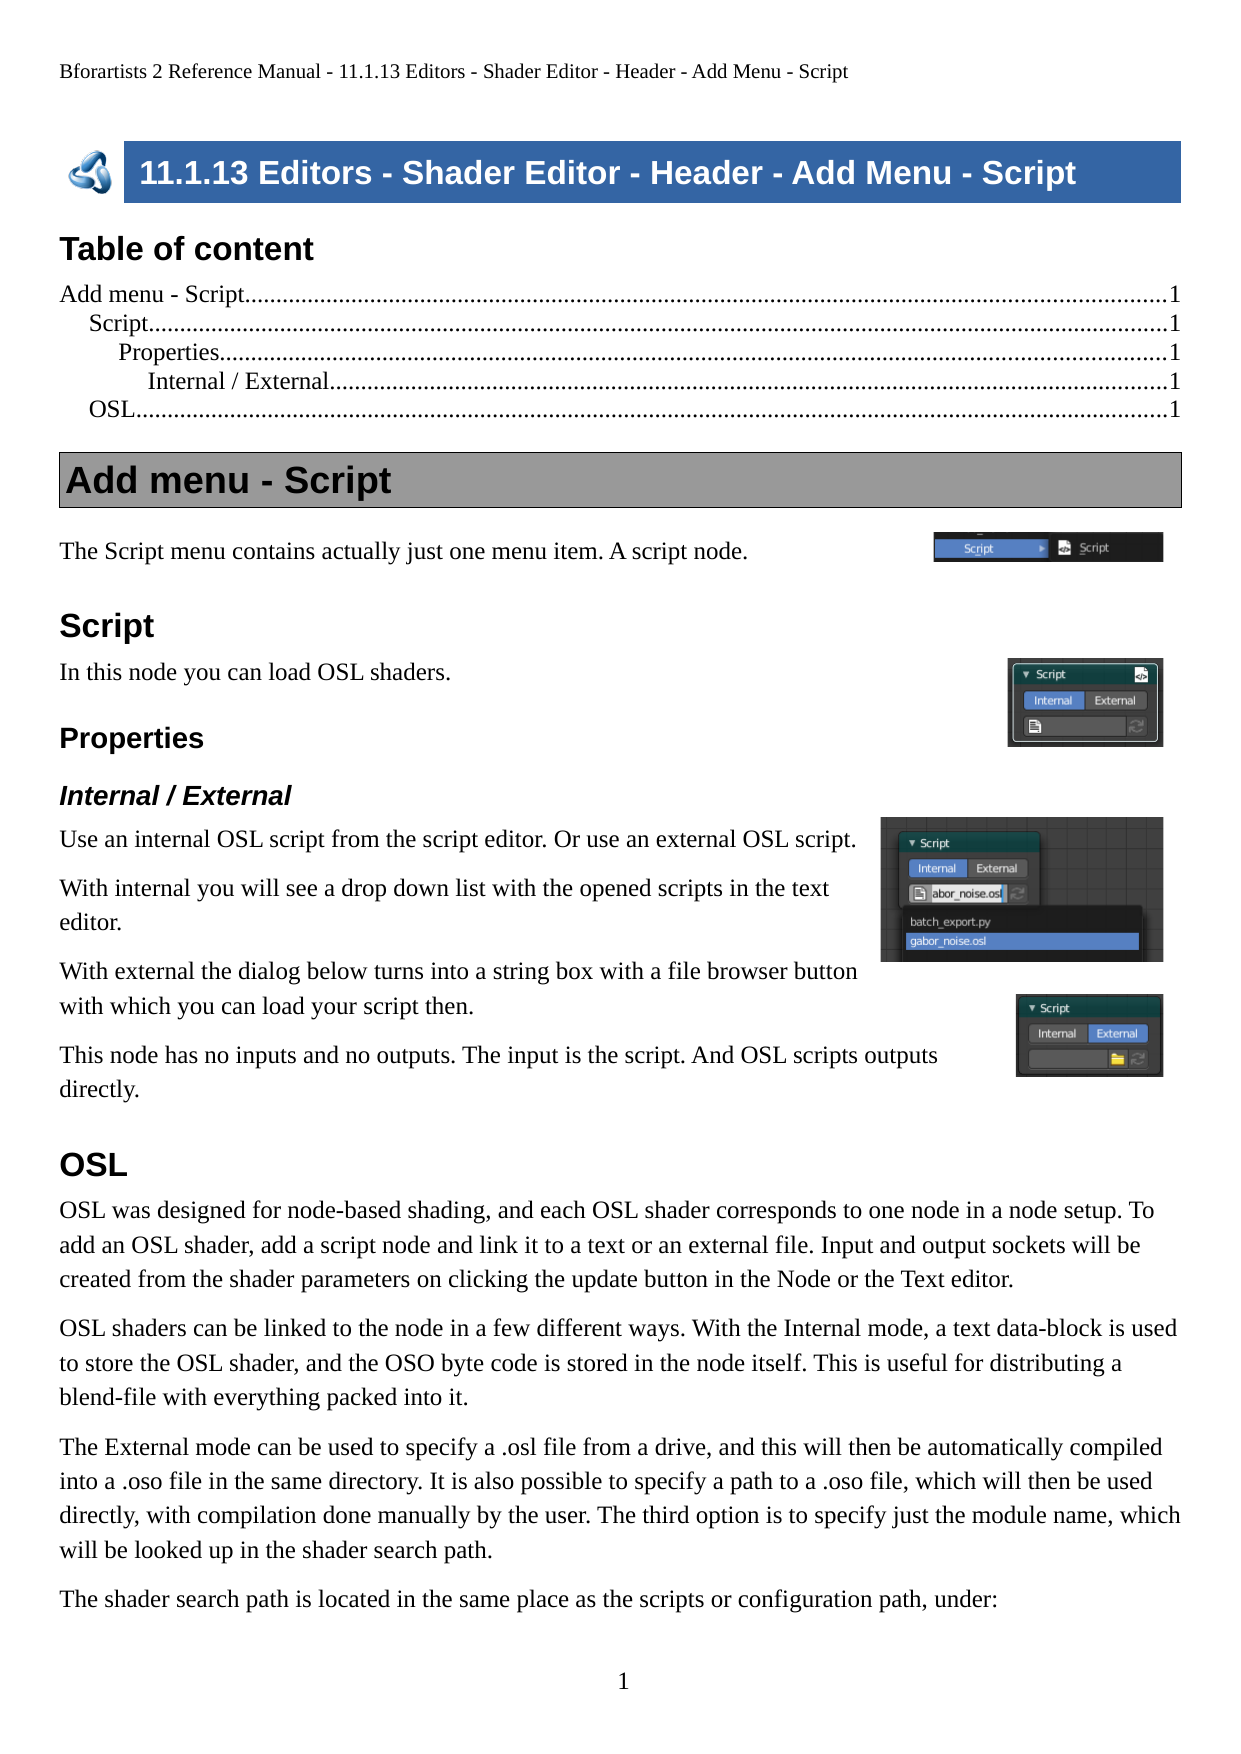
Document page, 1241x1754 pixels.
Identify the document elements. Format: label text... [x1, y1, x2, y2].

text With internal you will see a drop down list with the opened scripts in the text editor. [59, 873, 880, 936]
subtitle Script [59, 606, 1181, 644]
text The Script menu contains actually just one menu item. A script node. [59, 536, 1181, 565]
subtitle Properties [59, 721, 1181, 754]
picture [880, 817, 1164, 962]
text The External mode can be used to specify a .osl file from a drive, and this will then be automatically compiled into a .oso file in the same directory. It is also possible to specify a path to a .oso file, which will then be used directly, with compilation done manually by the user. The third option is to specify just the module name, which will be looked up in the shader search path. [59, 1432, 1181, 1564]
picture [65, 147, 114, 197]
text OSL shaders can be linked to the node in a few different ways. With the Internal mode, a text data-block is used to store the OSL shader, and the OSO byte code is stored in the node itself. This is useful for distributing a blend-file with everything packed into it. [59, 1313, 1181, 1411]
picture [1015, 994, 1164, 1077]
text Script 1 [88, 308, 1181, 337]
table_header [59, 141, 124, 203]
text In this node you can load OSL shaders. [59, 657, 1181, 686]
text Properties 1 [118, 337, 1181, 366]
picture [1007, 658, 1164, 747]
picture [933, 532, 1164, 562]
text OSL was designed for node-based shading, and each OSL shader corresponds to one node in a node setup. To add an OSL shader, add a script node and link it to a text or an external file. Input and output sockets will be created from the shader parameters on clicking the update button in the Node or the Text editor. [59, 1196, 1181, 1293]
table_header 11.1.13 Editors - Shader Editor - Header - Add Menu - Script [124, 141, 1181, 203]
text Internal / External 1 [147, 366, 1181, 394]
text This node has no inputs and no outputs. The input is the script. And OSL scripts outputs directly. [59, 1040, 1181, 1103]
subtitle Internal / External [59, 779, 1181, 811]
subtitle Table of content [59, 228, 1181, 267]
table_header Add menu - Script [60, 453, 1181, 507]
text The shader search path is located in the same place as the scripts or configuration path, under: [59, 1584, 1181, 1613]
text OSL 1 [88, 394, 1181, 423]
text Add menu - Script 1 [59, 279, 1181, 308]
text With external the dialog below turns into a string box with a file browser button with which you can load your script then. [59, 956, 1181, 1020]
subtitle OSL [59, 1144, 1181, 1183]
text Use an internal OSL script from the script editor. Or use an external OSL script. [59, 824, 880, 853]
